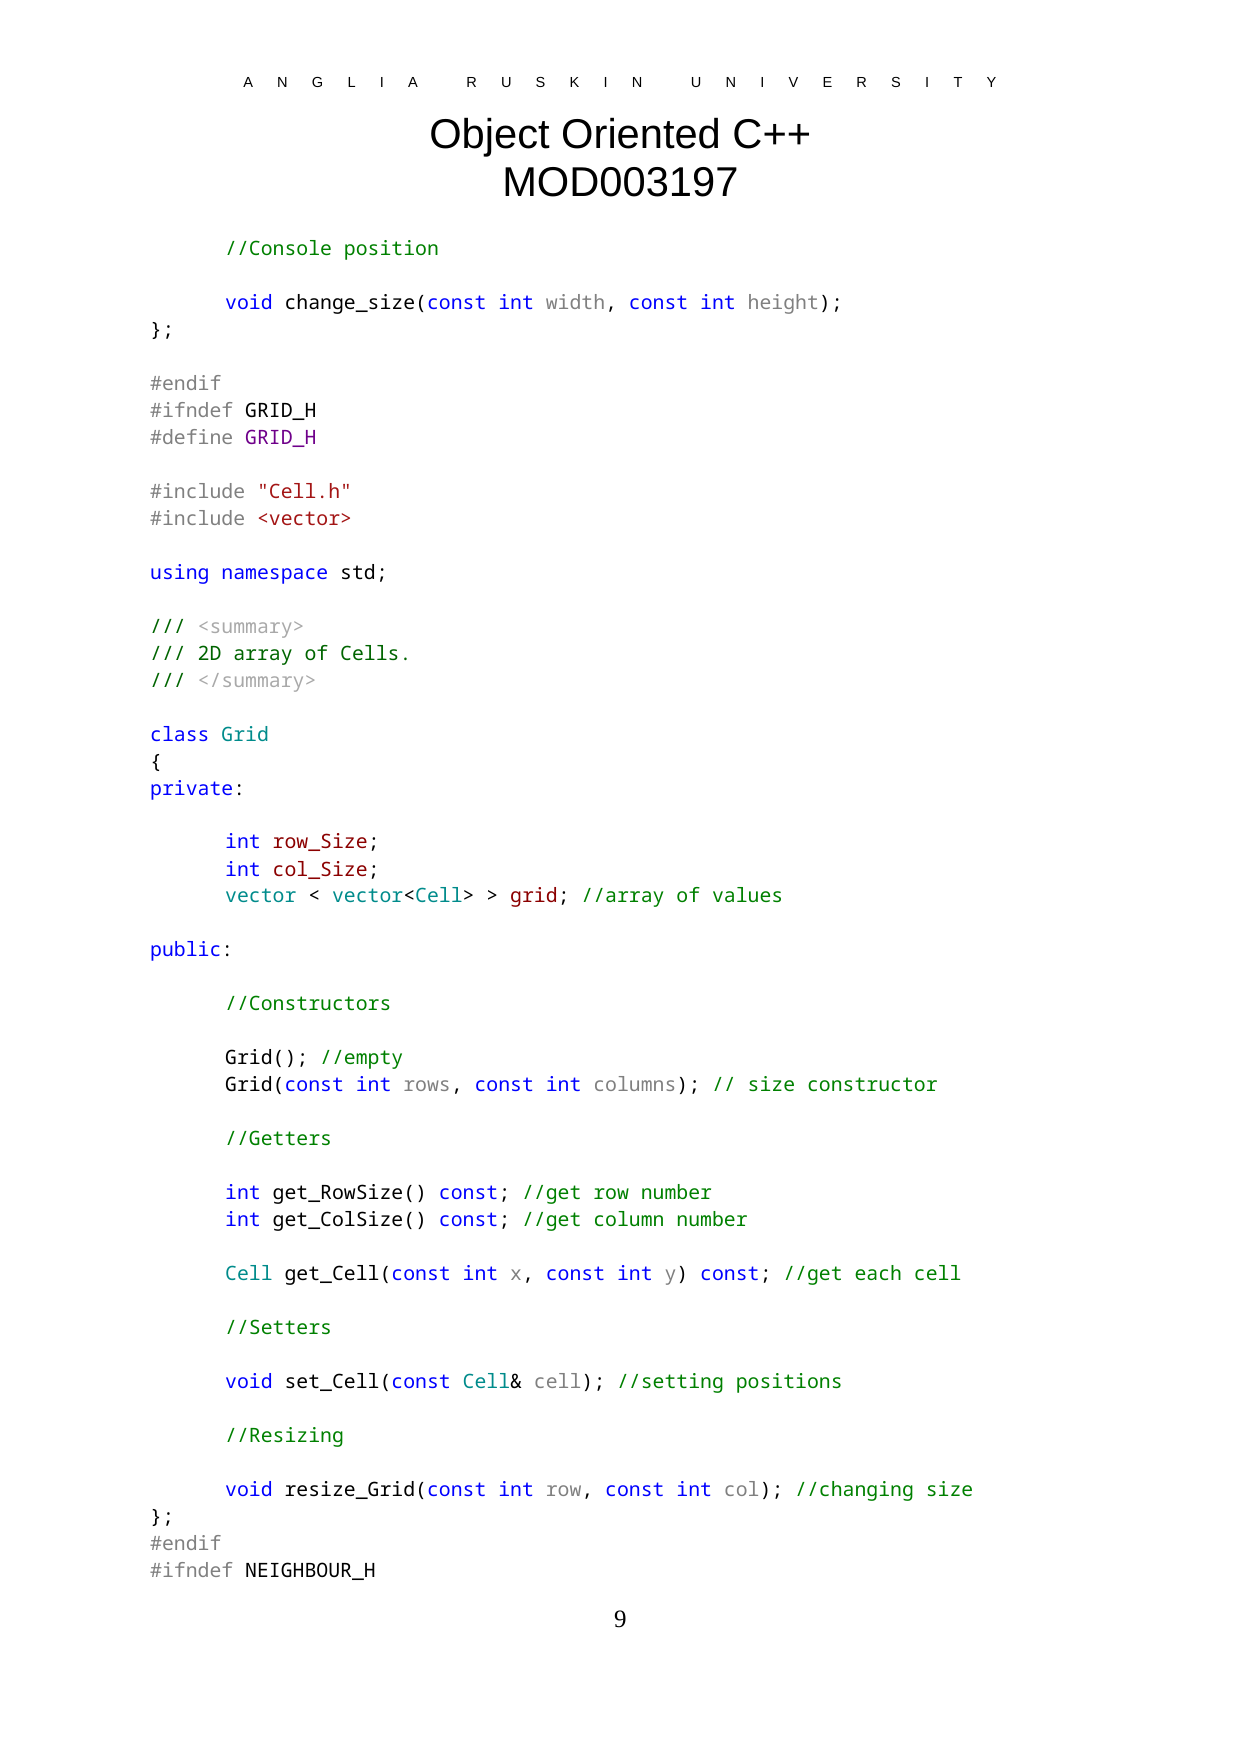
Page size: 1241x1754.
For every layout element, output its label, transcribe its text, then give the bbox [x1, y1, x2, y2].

text Cell get_Cell(const int x, const int y) const; //get each cell [150, 1259, 1090, 1286]
text int get_ColSize() const; //get column number [150, 1206, 1090, 1232]
text #endif [150, 1529, 1090, 1556]
text }; [150, 315, 1090, 342]
text public: [150, 936, 1090, 963]
text #endif [150, 369, 1090, 396]
text }; [150, 1502, 1090, 1529]
text vector < vector<Cell> > grid; //array of values [150, 882, 1090, 909]
text int col_Size; [150, 855, 1090, 882]
text int row_Size; [150, 828, 1090, 855]
text //Resizing [150, 1421, 1090, 1448]
text /// 2D array of Cells. [150, 639, 1090, 666]
text void resize_Grid(const int row, const int col); //changing size [150, 1475, 1090, 1502]
text #ifndef GRID_H [150, 396, 1090, 423]
text #include <vector> [150, 504, 1090, 531]
text //Constructors [150, 990, 1090, 1017]
text void change_size(const int width, const int height); [150, 288, 1090, 315]
text //Setters [150, 1313, 1090, 1340]
text //Getters [150, 1124, 1090, 1152]
text //Console position [150, 234, 1090, 261]
text Grid(); //empty [150, 1044, 1090, 1071]
text #include "Cell.h" [150, 477, 1090, 504]
text { [150, 747, 1090, 774]
text int get_RowSize() const; //get row number [150, 1178, 1090, 1206]
text #define GRID_H [150, 423, 1090, 450]
text Grid(const int rows, const int columns); // size constructor [150, 1071, 1090, 1098]
text /// <summary> [150, 612, 1090, 639]
text void set_Cell(const Cell& cell); //setting positions [150, 1367, 1090, 1394]
text class Grid [150, 720, 1090, 747]
text using namespace std; [150, 558, 1090, 585]
text #ifndef NEIGHBOUR_H [150, 1556, 1090, 1583]
text private: [150, 774, 1090, 801]
text /// </summary> [150, 666, 1090, 693]
